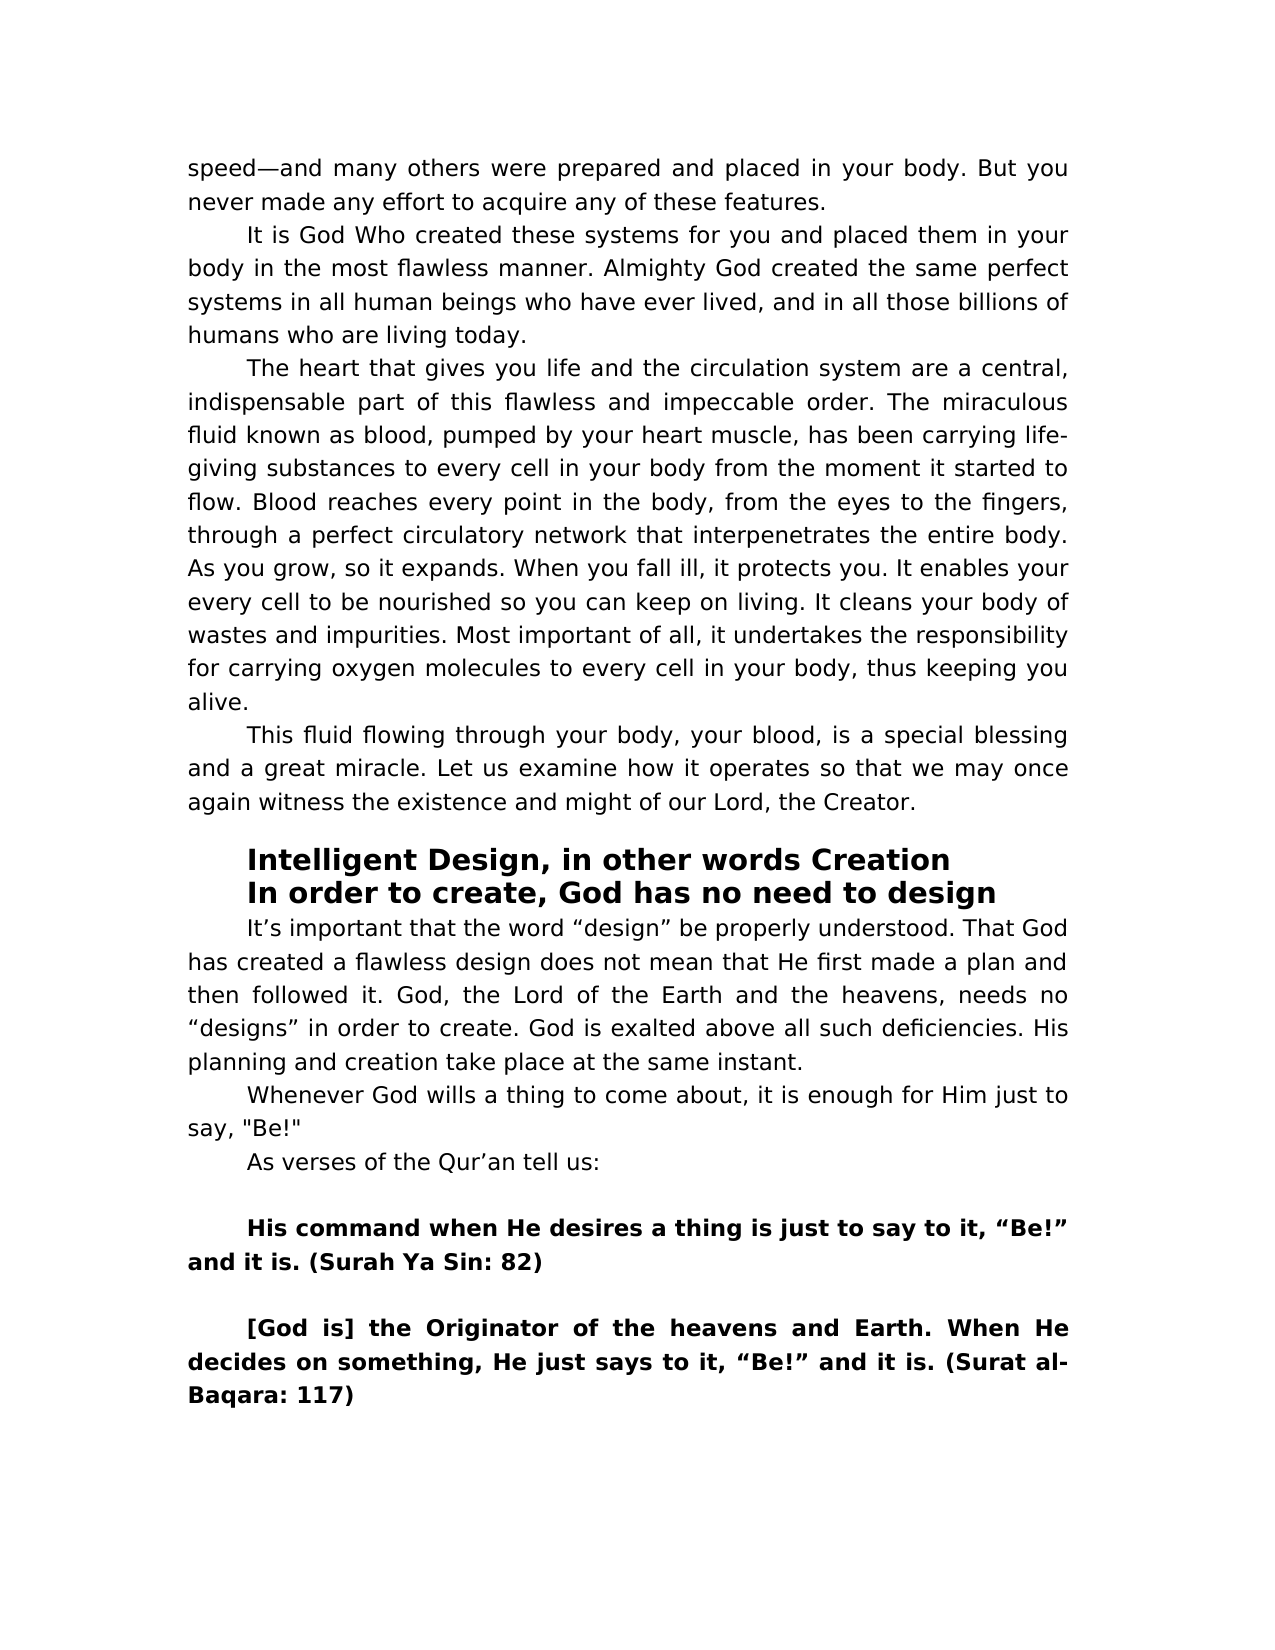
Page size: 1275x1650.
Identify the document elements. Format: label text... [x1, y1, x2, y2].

text In order to create, God has no need to design [187, 877, 1070, 910]
text It’s important that the word “design” be properly understood. That God has created a flawless design does not mean that He first made a plan and then followed it. God, the Lord of the Earth and the heavens, needs no “designs” in order to create. God is exalted above all such deficiencies. His planning and creation take place at the same instant. [187, 910, 1070, 1077]
text This fluid flowing through your body, your blood, is a special blessing and a great miracle. Let us examine how it operates so that we may once again witness the existence and might of our Lord, the Creator. [187, 717, 1070, 817]
text Whenever God wills a thing to come about, it is enough for Him just to say, "Be!" [187, 1077, 1070, 1143]
text His command when He desires a thing is just to say to it, “Be!” and it is. (Surah Ya Sin: 82) [187, 1210, 1070, 1277]
text Intelligent Design, in other words Creation [187, 843, 1070, 877]
text [God is] the Originator of the heavens and Earth. When He decides on something, He just says to it, “Be!” and it is. (Surat al-Baqara: 117) [187, 1310, 1070, 1410]
text As verses of the Qur’an tell us: [187, 1143, 1070, 1177]
text The heart that gives you life and the circulation system are a central, indispensable part of this flawless and impeccable order. The miraculous fluid known as blood, pumped by your heart muscle, has been carrying life-giving substances to every cell in your body from the moment it started to flow. Blood reaches every point in the body, from the eyes to the fingers, through a perfect circulatory network that interpenetrates the entire body. As you grow, so it expands. When you fall ill, it protects you. It enables your every cell to be nourished so you can keep on living. It cleans your body of wastes and impurities. Most important of all, it undertakes the responsibility for carrying oxygen molecules to every cell in your body, thus keeping you alive. [187, 350, 1070, 717]
text speed—and many others were prepared and placed in your body. But you never made any effort to acquire any of these features. [187, 150, 1070, 217]
text It is God Who created these systems for you and placed them in your body in the most flawless manner. Almighty God created the same perfect systems in all human beings who have ever lived, and in all those billions of humans who are living today. [187, 217, 1070, 350]
